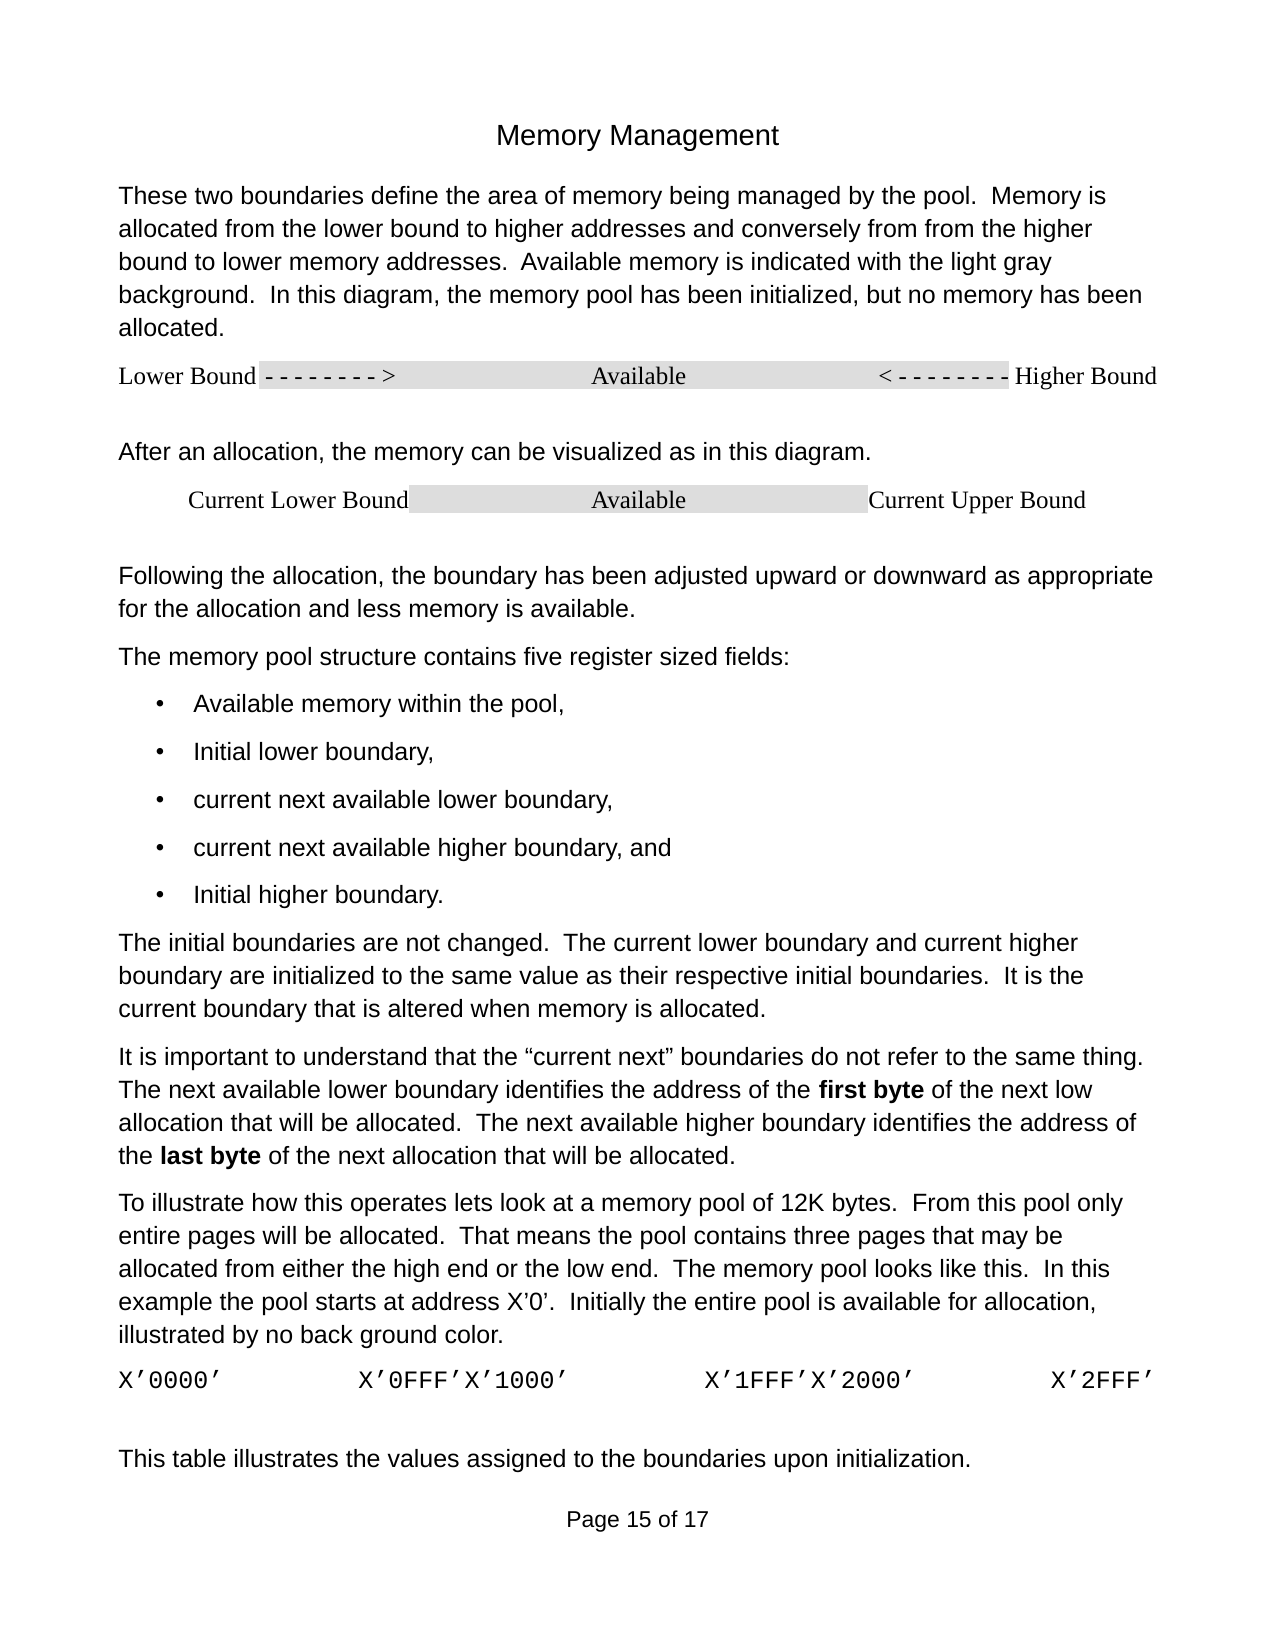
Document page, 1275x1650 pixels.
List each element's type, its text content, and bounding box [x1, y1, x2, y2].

text This table illustrates the values assigned to the boundaries upon initialization. [118, 1444, 1157, 1473]
table_header < - - - - - - - - [868, 361, 1009, 389]
table_header X’1000’ X’1FFF’ [464, 1368, 811, 1396]
text The initial boundaries are not changed. The current lower boundary and current higher boundary are initialized to the same value as their respective initial boundaries. It is the current boundary that is altered when memory is allocated. [118, 928, 1157, 1023]
list Initial higher boundary. [156, 880, 1157, 909]
text These two boundaries define the area of memory being managed by the pool. Memory is allocated from the lower bound to higher addresses and conversely from from the higher bound to lower memory addresses. Available memory is indicated with the light gray background. In this diagram, the memory pool has been initialized, but no memory has been allocated. [118, 181, 1157, 342]
list Initial lower boundary, [156, 737, 1157, 766]
text Following the allocation, the boundary has been adjusted upward or downward as appropriate for the allocation and less memory is available. [118, 561, 1157, 623]
text It is important to understand that the “current next” boundaries do not refer to the same thing. The next available lower boundary identifies the address of the first byte of the next low allocation that will be allocated. The next available higher boundary identifies the address of the last byte of the next allocation that will be allocated. [118, 1042, 1157, 1169]
table_header Current Lower Bound [118, 485, 409, 513]
list current next available lower boundary, [156, 785, 1157, 814]
table_header Available [409, 485, 868, 513]
list current next available higher boundary, and [156, 832, 1157, 861]
table_header X’2000’ X’2FFF’ [811, 1368, 1157, 1396]
table_header Higher Bound [1009, 361, 1157, 389]
text After an allocation, the memory can be visualized as in this diagram. [118, 437, 1157, 466]
text The memory pool structure contains five register sized fields: [118, 642, 1157, 671]
table_header Lower Bound [118, 361, 259, 389]
list Available memory within the pool, [156, 689, 1157, 718]
table_header - - - - - - - - > [259, 361, 409, 389]
table_header Current Upper Bound [868, 485, 1157, 513]
table_header X’0000’ X’0FFF’ [118, 1368, 464, 1396]
text To illustrate how this operates lets look at a memory pool of 12K bytes. From this pool only entire pages will be allocated. That means the pool contains three pages that may be allocated from either the high end or the low end. The memory pool looks like this. In this example the pool starts at address X’0’. Initially the entire pool is available for allocation, illustrated by no back ground color. [118, 1188, 1157, 1349]
table_header Available [409, 361, 868, 389]
